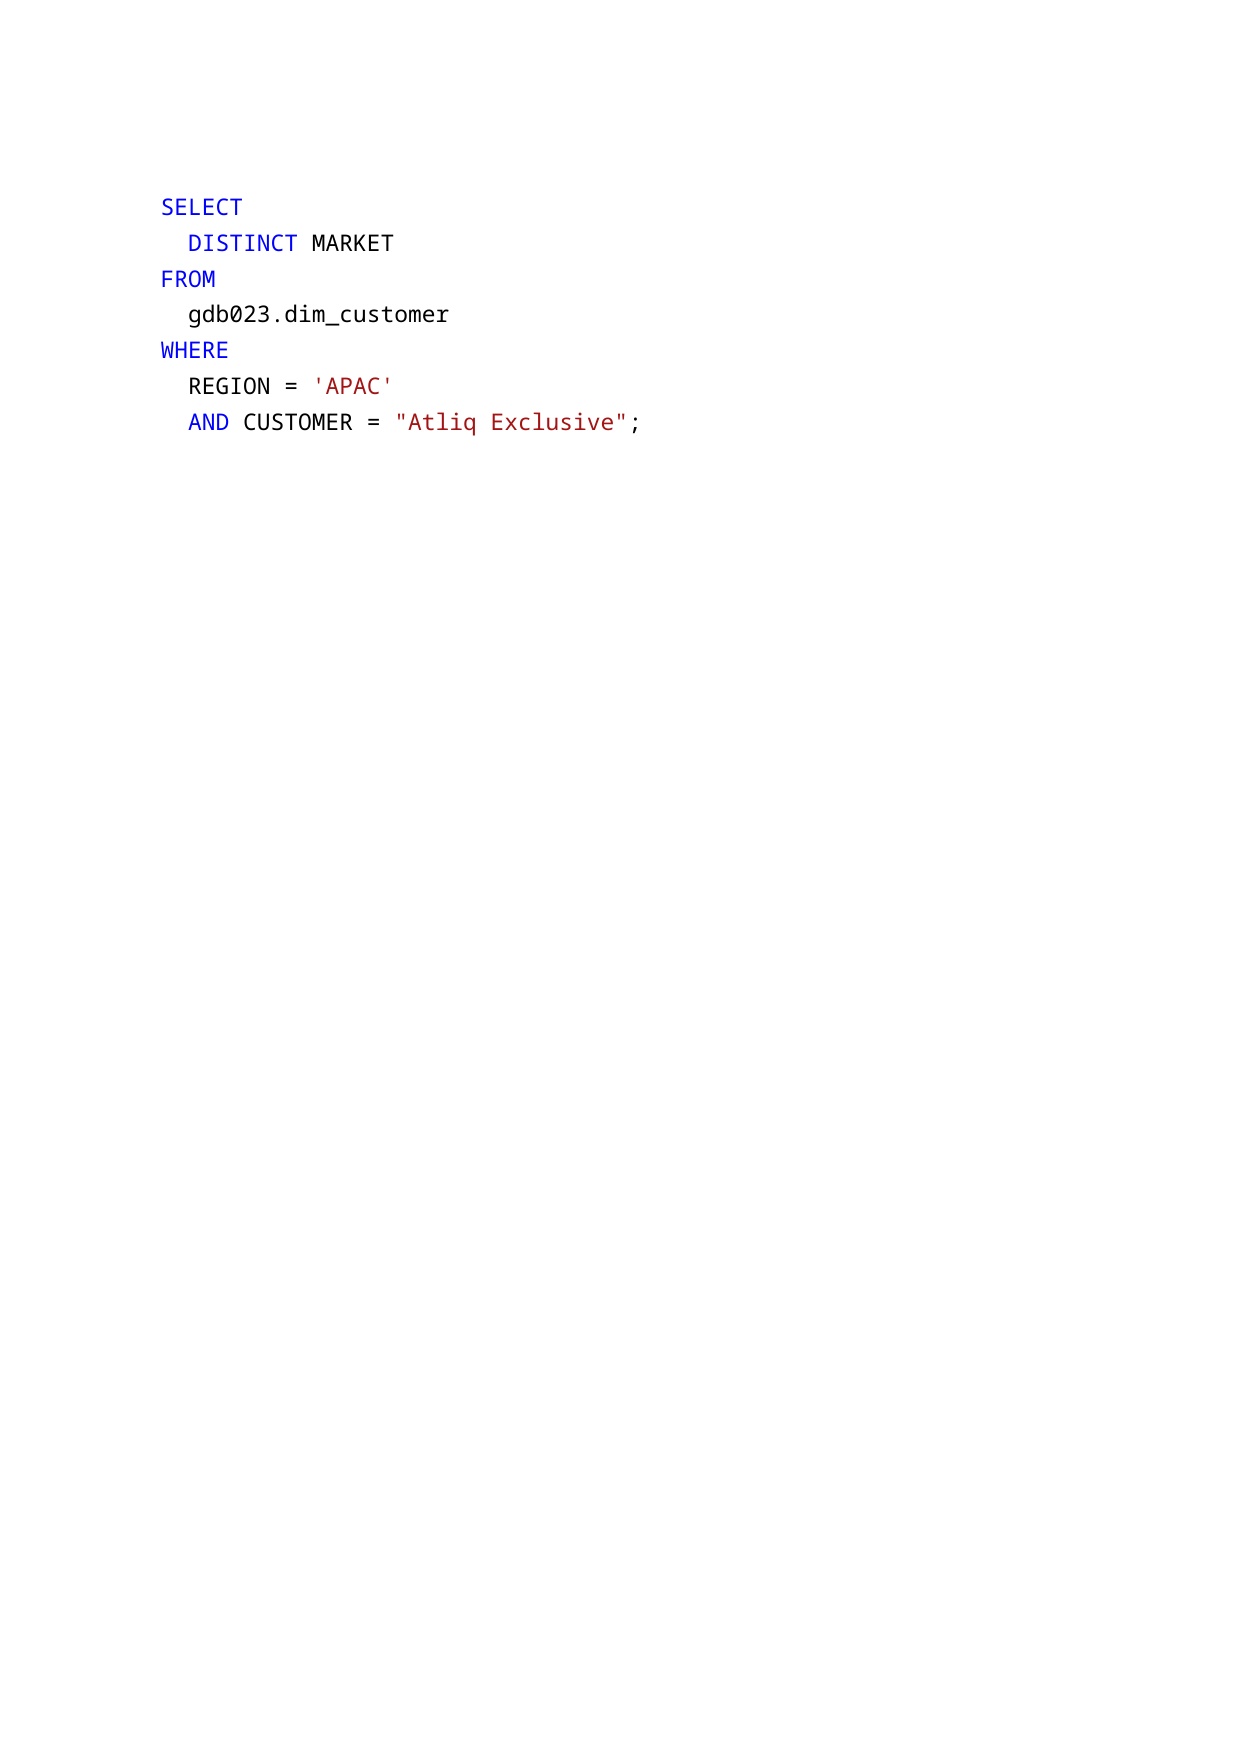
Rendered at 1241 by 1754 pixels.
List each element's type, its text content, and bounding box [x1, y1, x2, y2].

table_header SELECT DISTINCT MARKET FROM gdb023.dim_customer WHERE REGION = 'APAC' AND CUSTOMER = "Atliq Exclusive"; [150, 180, 1091, 448]
